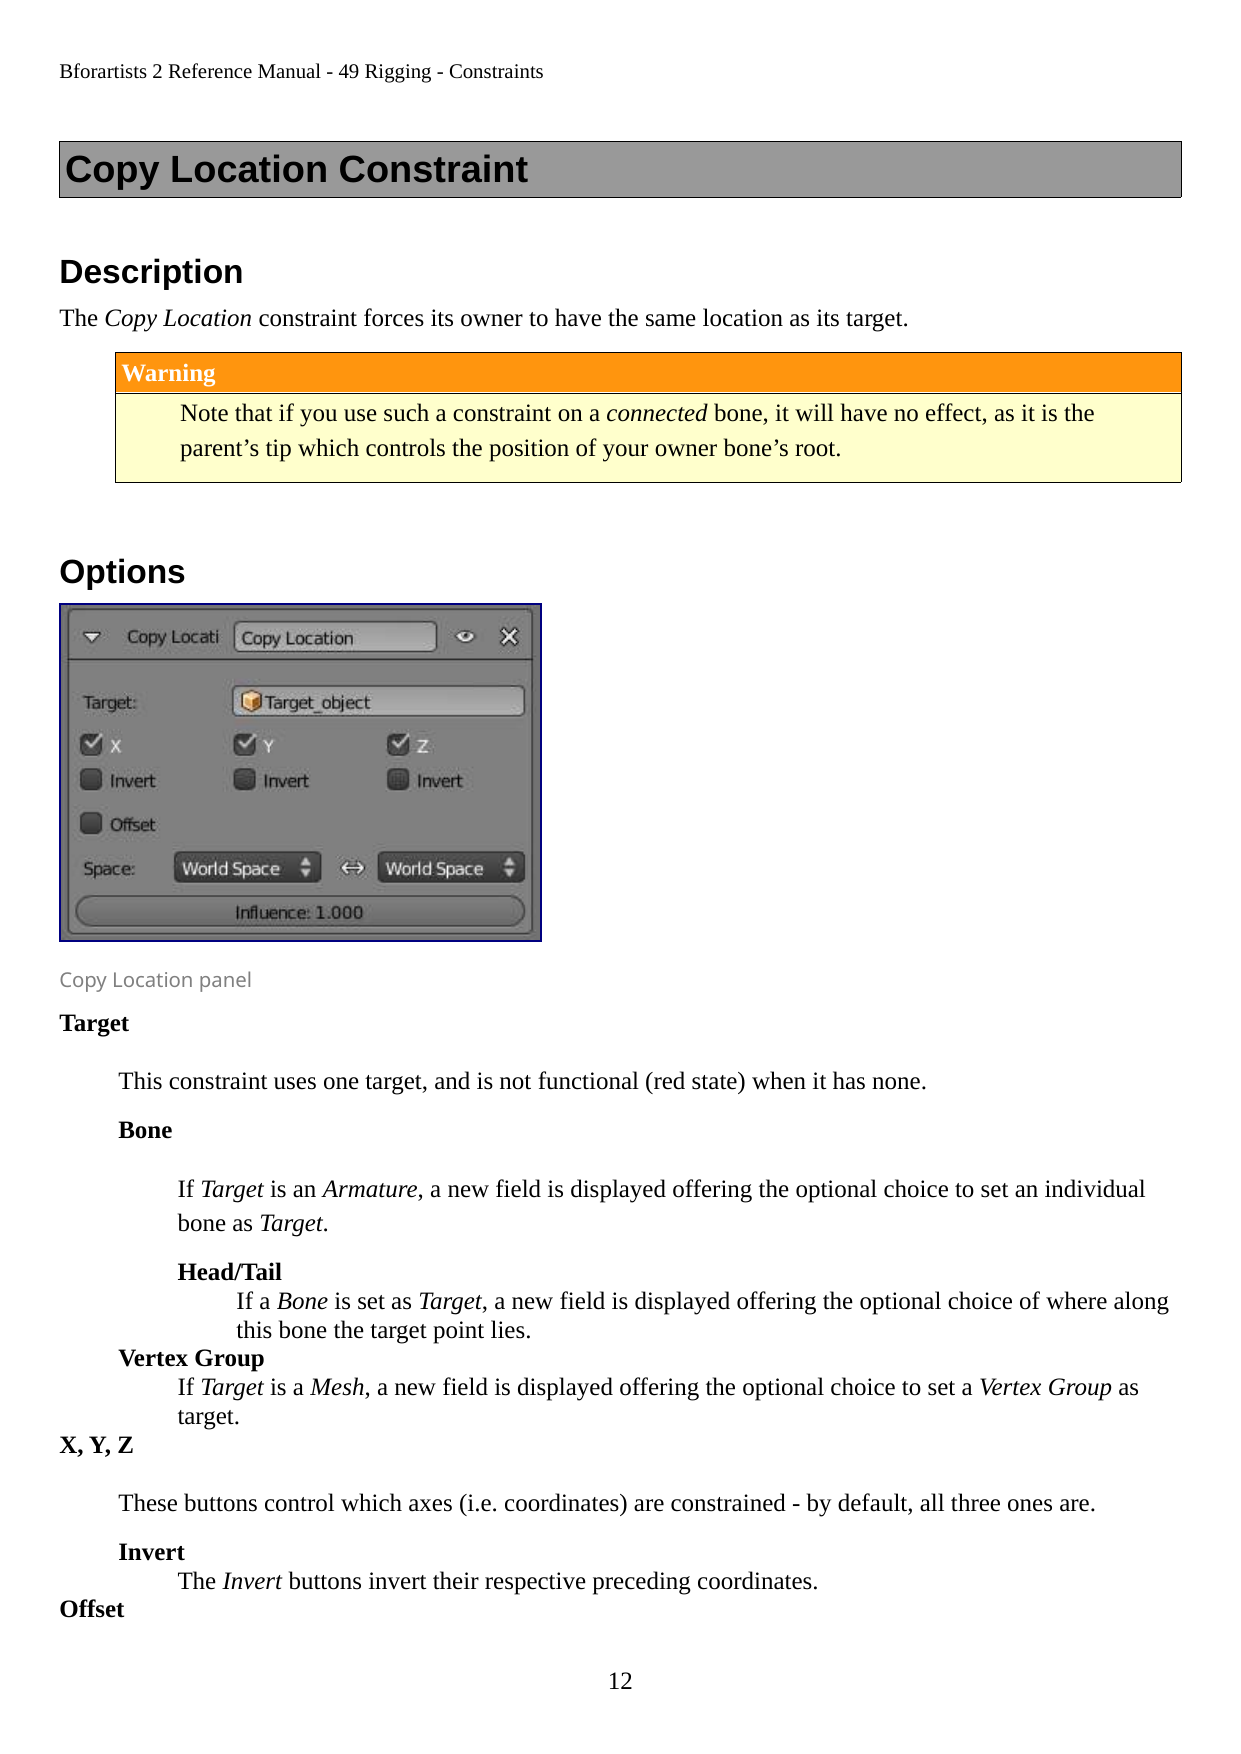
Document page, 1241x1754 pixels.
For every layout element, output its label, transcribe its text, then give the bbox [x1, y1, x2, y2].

text These buttons control which axes (i.e. coordinates) are constrained - by default, all three ones are. [118, 1488, 1181, 1517]
subtitle X, Y, Z [59, 1430, 1181, 1458]
text Copy Location panel [59, 962, 1181, 994]
list The Invert buttons invert their respective preceding coordinates. [177, 1566, 1181, 1594]
text The Copy Location constraint forces its owner to have the same location as its target. [59, 303, 1181, 332]
subtitle Target [59, 1008, 1181, 1037]
subtitle Options [59, 552, 1181, 591]
subtitle Offset [59, 1594, 1181, 1623]
table_cell Note that if you use such a constraint on a connected bone, it will have no effect, as it is the parent’s tip which controls the position of your owner bone’s root. [116, 394, 1181, 482]
list If Target is a Mesh, a new field is displayed offering the optional choice to set a Vertex Group as target. [177, 1372, 1181, 1430]
picture [61, 605, 540, 940]
table_header Warning [116, 353, 1181, 392]
text If Target is an Armature, a new field is displayed offering the optional choice to set an individual bone as Target. [177, 1174, 1181, 1237]
text This constraint uses one target, and is not functional (red state) when it has none. [118, 1066, 1181, 1095]
subtitle Head/Tail [177, 1257, 1181, 1286]
subtitle Invert [118, 1537, 1181, 1566]
list If a Bone is set as Target, a new field is displayed offering the optional choice of where along this bone the target point lies. [236, 1286, 1181, 1343]
subtitle Vertex Group [118, 1343, 1181, 1372]
subtitle Description [59, 252, 1181, 291]
subtitle Bone [118, 1116, 1181, 1144]
table_header Copy Location Constraint [60, 142, 1181, 197]
